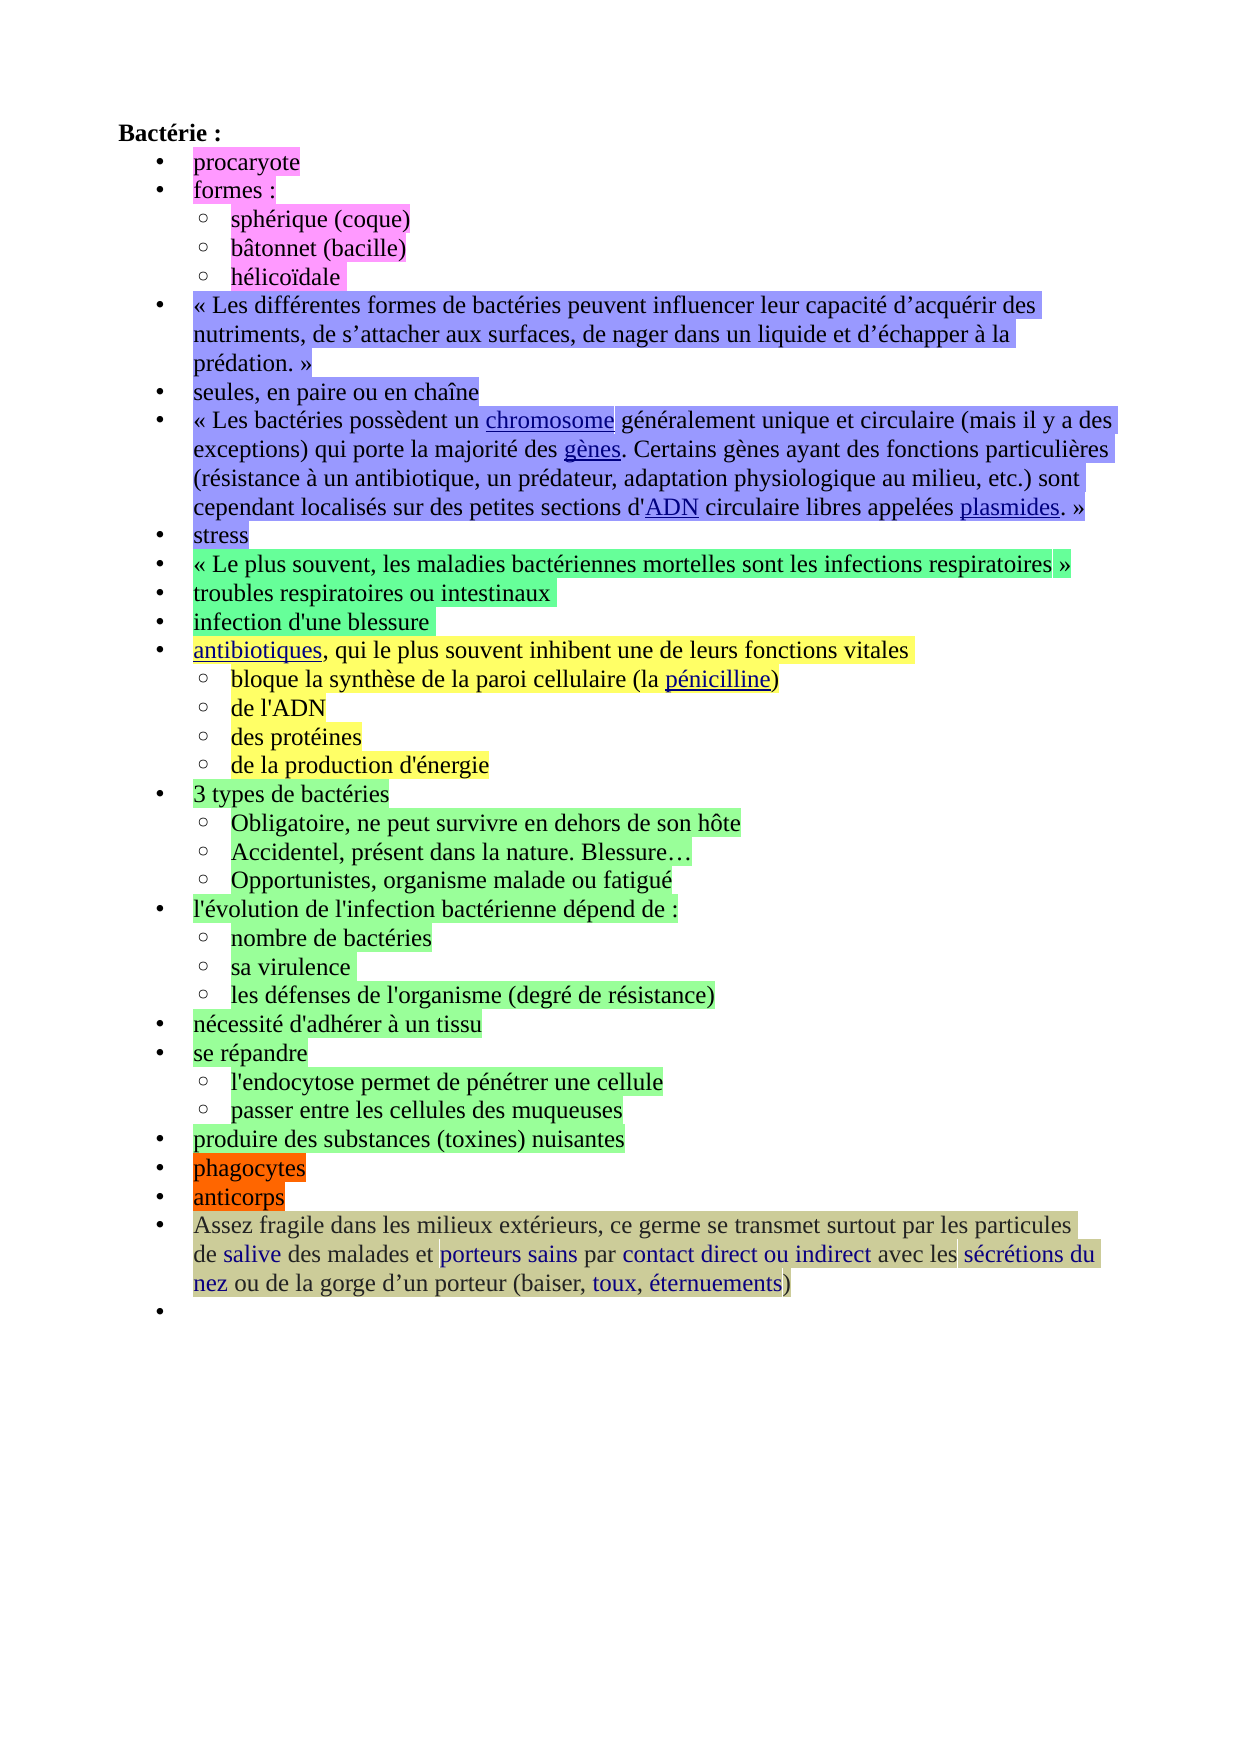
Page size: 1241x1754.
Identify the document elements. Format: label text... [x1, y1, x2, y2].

list nécessité d'adhérer à un tissu [156, 1009, 1122, 1038]
list sa virulence [193, 952, 1122, 981]
list « Les différentes formes de bactéries peuvent influencer leur capacité d’acquérir des nutriments, de s’attacher aux surfaces, de nager dans un liquide et d’échapper à la prédation. » [156, 291, 1122, 377]
list Accidentel, présent dans la nature. Blessure… [193, 837, 1122, 866]
list les défenses de l'organisme (degré de résistance) [193, 981, 1122, 1009]
list bloque la synthèse de la paroi cellulaire (la pénicilline) [193, 664, 1122, 693]
list Assez fragile dans les milieux extérieurs, ce germe se transmet surtout par les particules de salive des malades et porteurs sains par contact direct ou indirect avec les sécrétions du nez ou de la gorge d’un porteur (baiser, toux, éternuements) [156, 1211, 1122, 1297]
list bâtonnet (bacille) [193, 233, 1122, 262]
list phagocytes [156, 1153, 1122, 1182]
list antibiotiques, qui le plus souvent inhibent une de leurs fonctions vitales [156, 636, 1122, 664]
list hélicoïdale [193, 262, 1122, 291]
list anticorps [156, 1182, 1122, 1211]
list seules, en paire ou en chaîne [156, 377, 1122, 406]
list troubles respiratoires ou intestinaux [156, 578, 1122, 607]
list « Le plus souvent, les maladies bactériennes mortelles sont les infections respiratoires » [156, 549, 1122, 578]
list l'évolution de l'infection bactérienne dépend de : [156, 894, 1122, 923]
list formes : [156, 176, 1122, 204]
list de la production d'énergie [193, 751, 1122, 779]
list passer entre les cellules des muqueuses [193, 1096, 1122, 1124]
list « Les bactéries possèdent un chromosome généralement unique et circulaire (mais il y a des exceptions) qui porte la majorité des gènes. Certains gènes ayant des fonctions particulières (résistance à un antibiotique, un prédateur, adaptation physiologique au milieu, etc.) sont cependant localisés sur des petites sections d'ADN circulaire libres appelées plasmides. » [156, 406, 1122, 521]
list procaryote [156, 147, 1122, 176]
list des protéines [193, 722, 1122, 751]
list nombre de bactéries [193, 923, 1122, 952]
list Obligatoire, ne peut survivre en dehors de son hôte [193, 808, 1122, 837]
text Bactérie : [118, 118, 1122, 147]
list produire des substances (toxines) nuisantes [156, 1124, 1122, 1153]
list stress [156, 521, 1122, 549]
list Opportunistes, organisme malade ou fatigué [193, 866, 1122, 894]
list se répandre [156, 1038, 1122, 1067]
list 3 types de bactéries [156, 779, 1122, 808]
list sphérique (coque) [193, 204, 1122, 233]
list l'endocytose permet de pénétrer une cellule [193, 1067, 1122, 1096]
list infection d'une blessure [156, 607, 1122, 636]
list de l'ADN [193, 693, 1122, 722]
